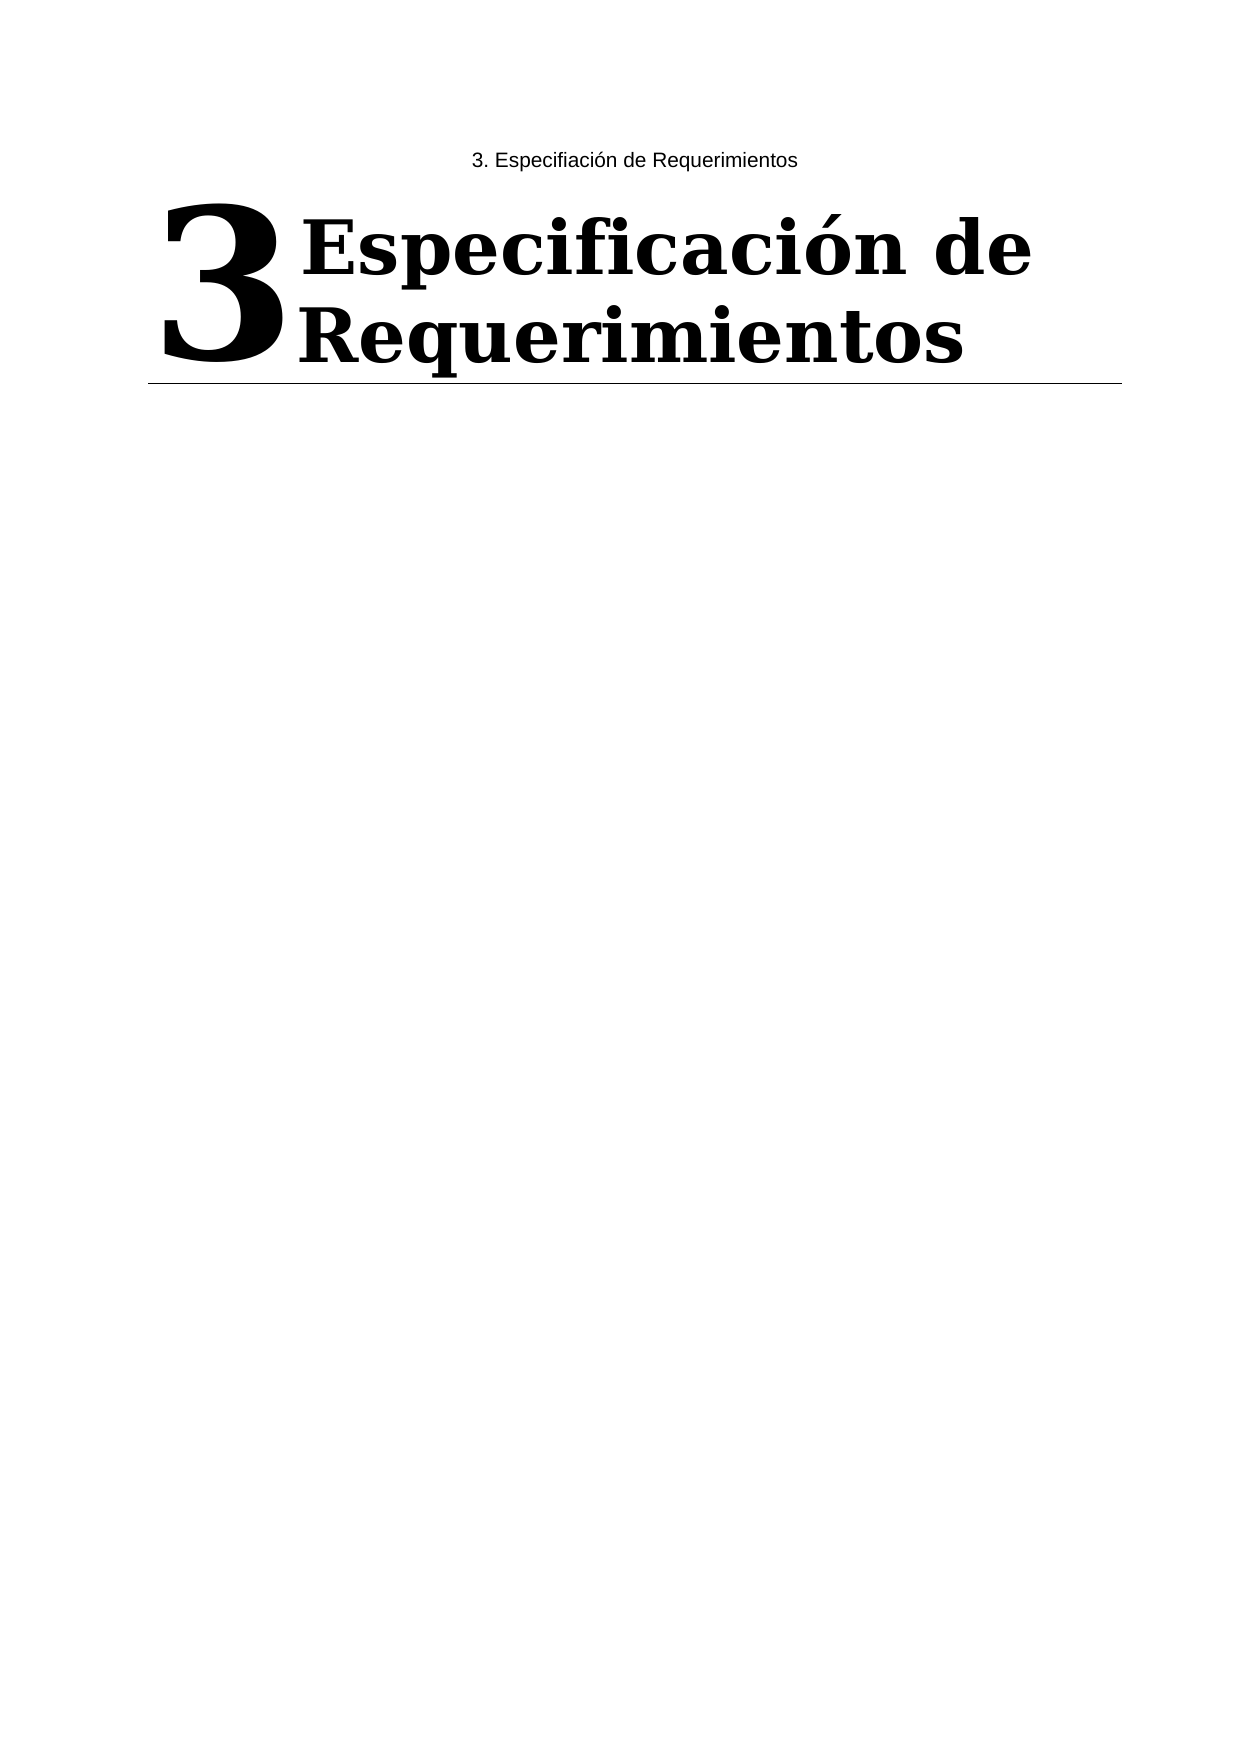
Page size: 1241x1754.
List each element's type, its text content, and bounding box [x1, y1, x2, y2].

subtitle 3.Especificación de Requerimientos [148, 201, 1122, 383]
